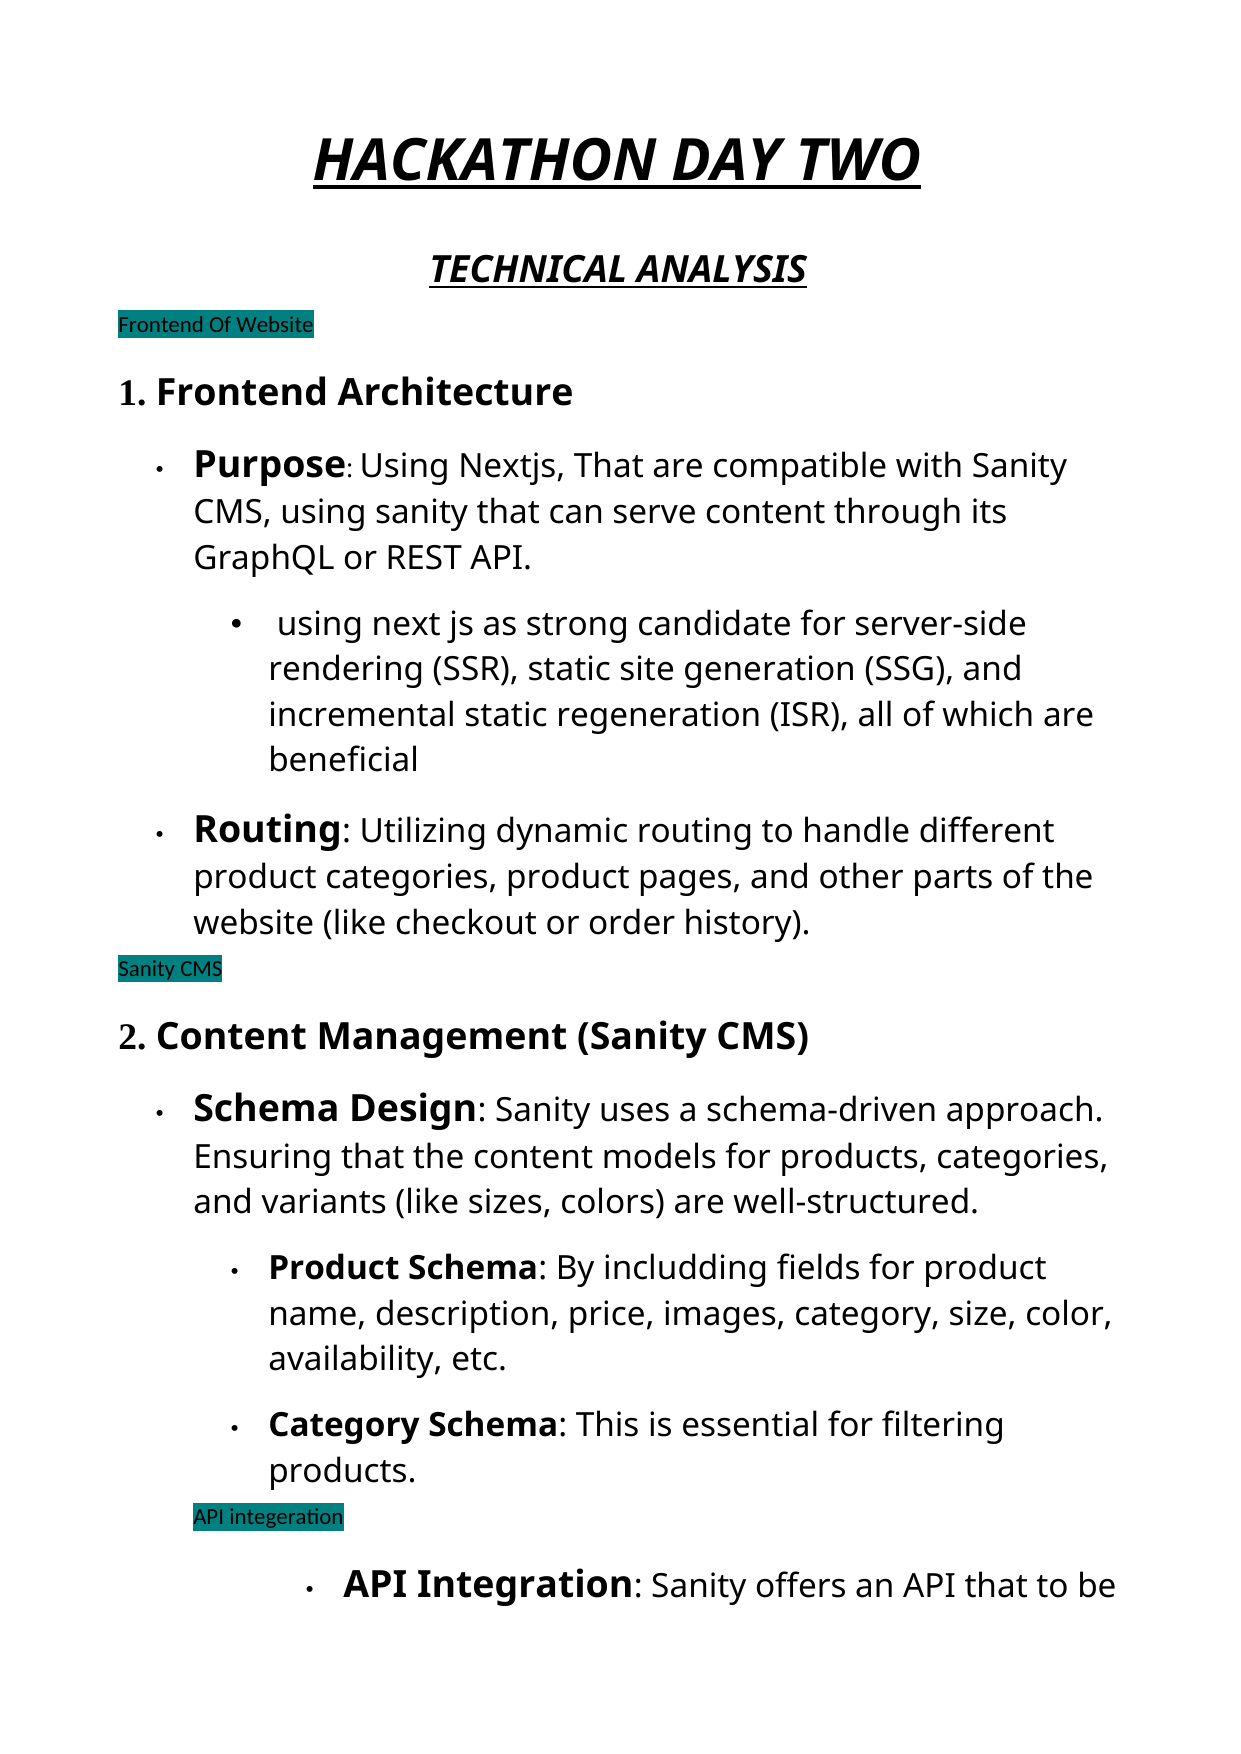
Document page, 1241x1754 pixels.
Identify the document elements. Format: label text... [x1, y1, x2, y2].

list Purpose: Using Nextjs, That are compatible with Sanity CMS, using sanity that can serve content through its GraphQL or REST API. [156, 437, 1122, 579]
text TECHNICAL ANALYSIS [118, 242, 1122, 293]
text HACKATHON DAY TWO [118, 118, 1122, 198]
text API integeration [193, 1502, 1122, 1531]
list using next js as strong candidate for server-side rendering (SSR), static site generation (SSG), and incremental static regeneration (ISR), all of which are beneficial [231, 600, 1122, 781]
text Frontend Of Website [118, 310, 1122, 338]
text Sanity CMS [118, 954, 1122, 982]
list Routing: Utilizing dynamic routing to handle different product categories, product pages, and other parts of the website (like checkout or order history). [156, 802, 1122, 944]
list API Integration: Sanity offers an API that to be [306, 1558, 1122, 1609]
text 1. Frontend Architecture [118, 365, 1122, 416]
list Schema Design: Sanity uses a schema-driven approach. Ensuring that the content models for products, categories, and variants (like sizes, colors) are well-structured. [156, 1081, 1122, 1223]
list Product Schema: By includding fields for product name, description, price, images, category, size, color, availability, etc. [231, 1244, 1122, 1380]
list Category Schema: This is essential for filtering products. [231, 1401, 1122, 1492]
text 2. Content Management (Sanity CMS) [118, 1009, 1122, 1061]
